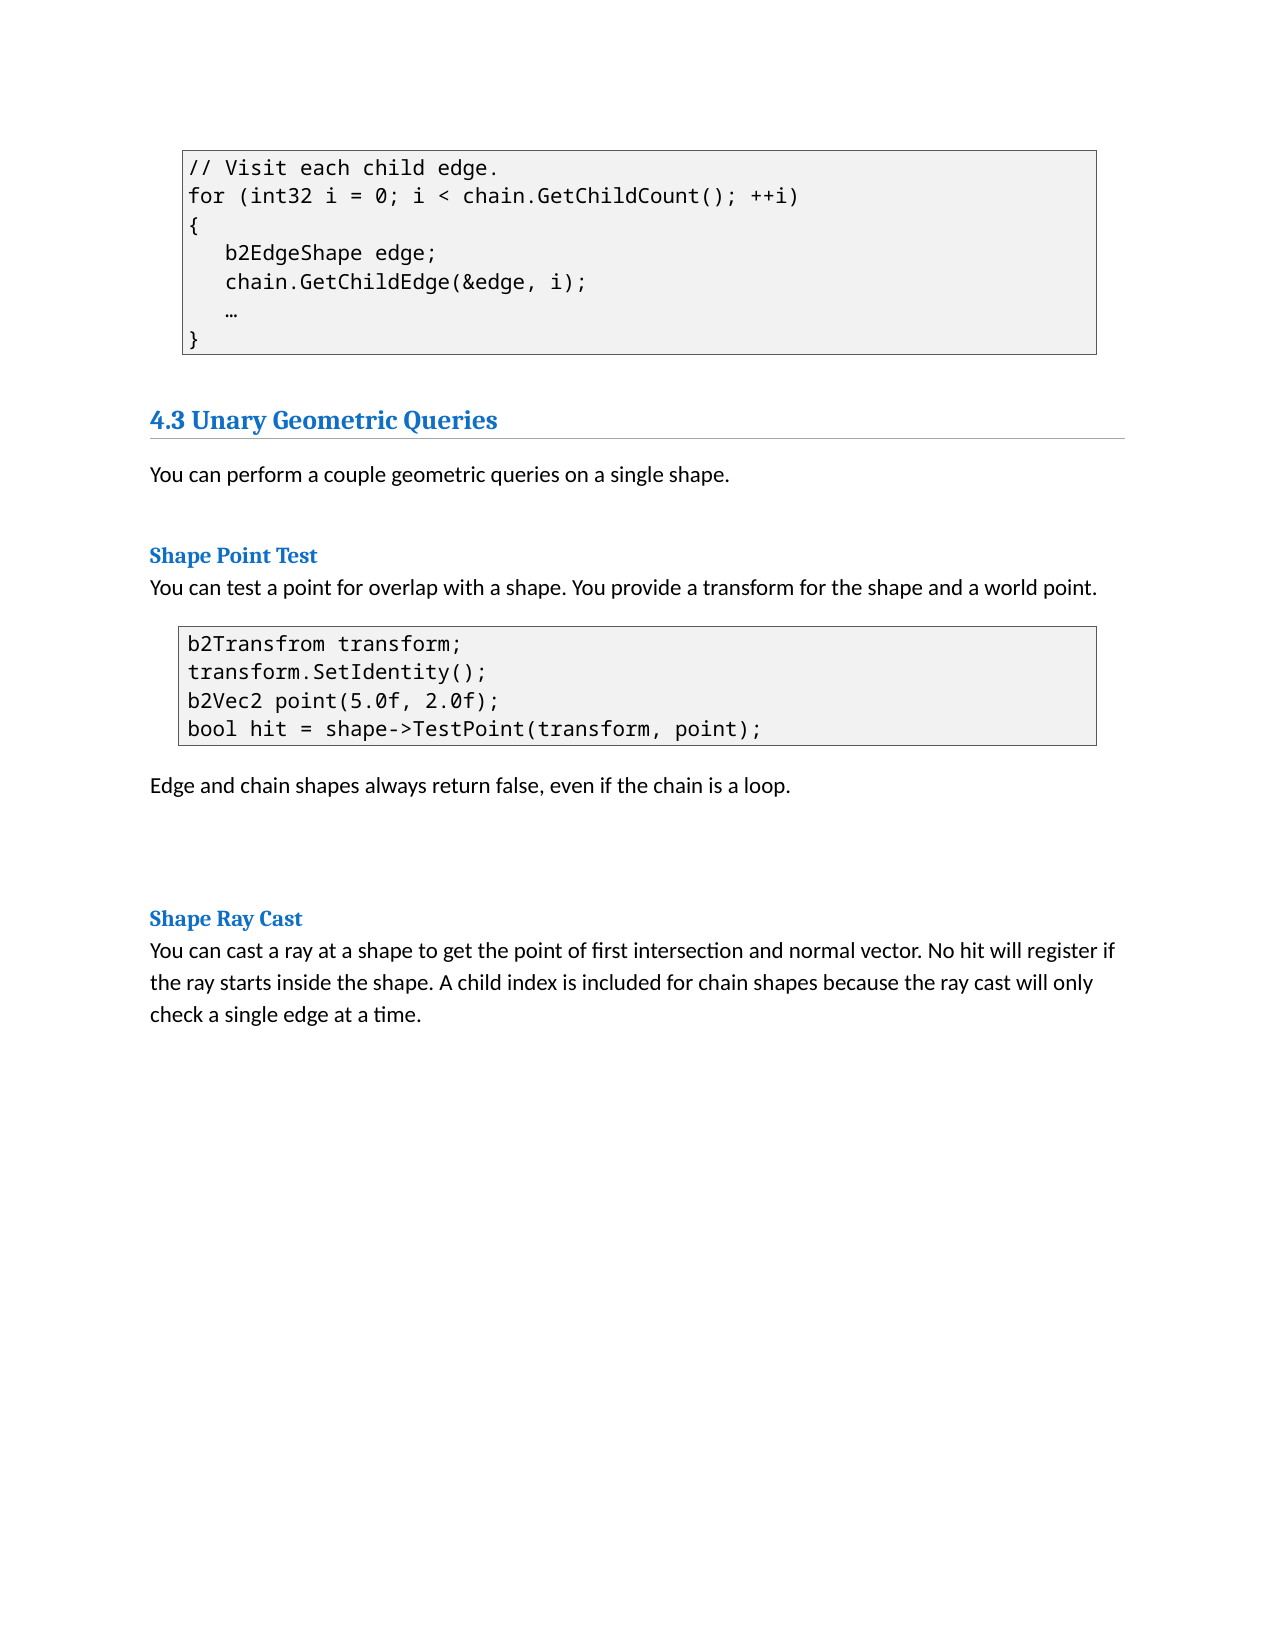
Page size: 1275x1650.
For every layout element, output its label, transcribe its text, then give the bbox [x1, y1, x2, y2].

subtitle Shape Ray Cast [150, 906, 1125, 932]
text for (int32 i = 0; i < chain.GetChildCount(); ++i) [183, 178, 1096, 207]
text // Visit each child edge. [183, 151, 1096, 178]
text transform.SetIdentity(); [179, 654, 1096, 683]
text chain.GetChildEdge(&edge, i); [183, 264, 1096, 292]
text Edge and chain shapes always return false, even if the chain is a loop. [150, 771, 1125, 799]
text You can cast a ray at a shape to get the point of first intersection and normal vector. No hit will register if the ray starts inside the shape. A child index is included for chain shapes because the ray cast will only check a single edge at a time. [150, 936, 1125, 1029]
text b2Vec2 point(5.0f, 2.0f); [179, 683, 1096, 711]
subtitle Shape Point Test [150, 543, 1125, 569]
text You can test a point for overlap with a shape. You provide a transform for the shape and a world point. [150, 573, 1125, 601]
text b2EdgeShape edge; [183, 235, 1096, 264]
text … [183, 292, 1096, 321]
text You can perform a couple geometric queries on a single shape. [150, 460, 1125, 488]
text bool hit = shape->TestPoint(transform, point); [179, 711, 1096, 745]
text { [183, 207, 1096, 235]
text } [183, 321, 1096, 354]
subtitle Unary Geometric Queries [150, 405, 1125, 438]
text b2Transfrom transform; [179, 627, 1096, 654]
